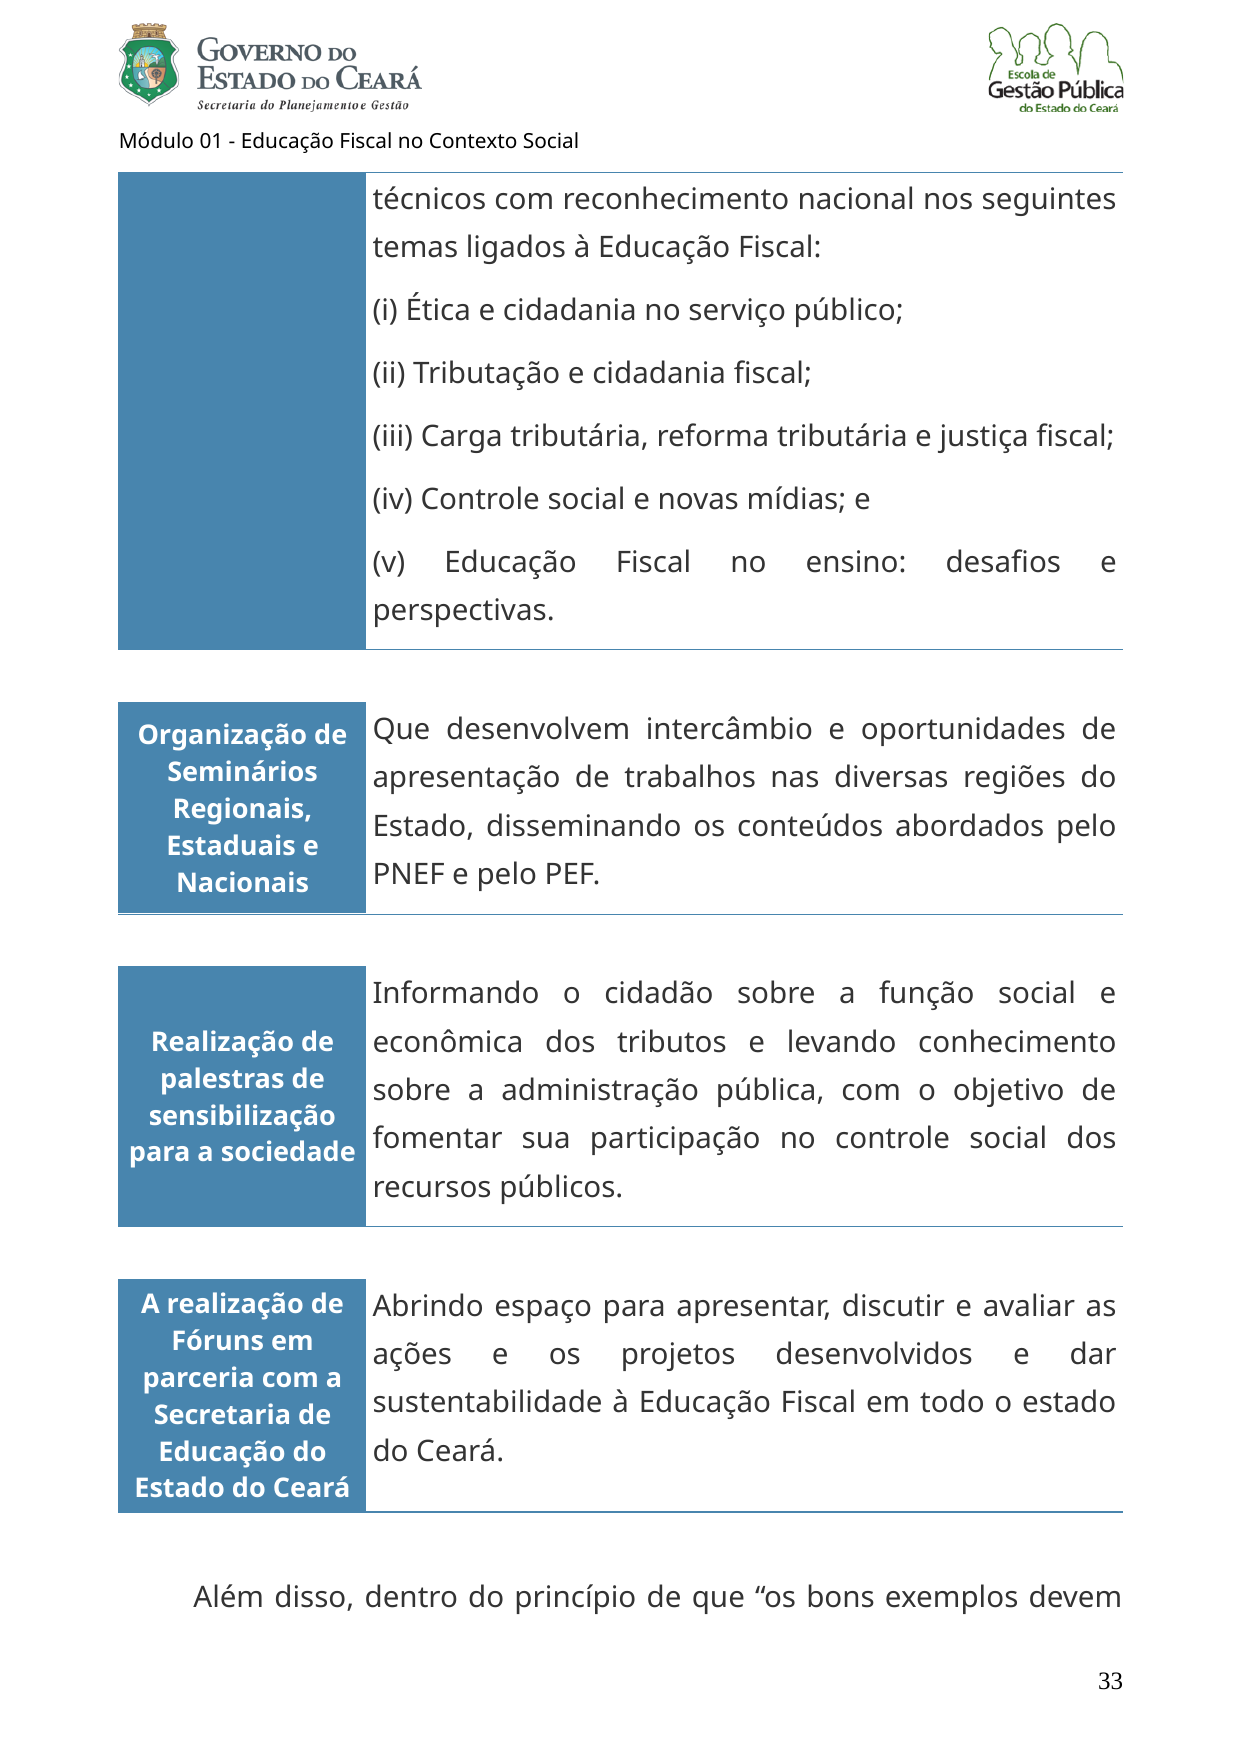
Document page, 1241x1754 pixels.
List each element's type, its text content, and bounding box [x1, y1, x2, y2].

table_cell [118, 650, 366, 702]
picture [118, 23, 1124, 112]
table_cell [118, 1227, 366, 1279]
table_cell Organização de Seminários Regionais, Estaduais e Nacionais [118, 702, 366, 913]
table_cell técnicos com reconhecimento nacional nos seguintes temas ligados à Educação Fiscal: (i) Ética e cidadania no serviço público; (ii) Tributação e cidadania fiscal; (iii) Carga tributária, reforma tributária e justiça fiscal; (iv) Controle social e novas mídias; e (v) Educação Fiscal no ensino: desafios e perspectivas. [366, 173, 1123, 649]
table_cell Abrindo espaço para apresentar, discutir e avaliar as ações e os projetos desenvolvidos e dar sustentabilidade à Educação Fiscal em todo o estado do Ceará. [366, 1279, 1123, 1511]
table_cell [366, 1227, 1123, 1279]
table_cell Que desenvolvem intercâmbio e oportunidades de apresentação de trabalhos nas diversas regiões do Estado, disseminando os conteúdos abordados pelo PNEF e pelo PEF. [366, 702, 1123, 913]
text Além disso, dentro do princípio de que “os bons exemplos devem [118, 1575, 1123, 1616]
table_cell [366, 915, 1123, 966]
table_cell Realização de palestras de sensibilização para a sociedade [118, 966, 366, 1226]
table_cell [118, 173, 366, 649]
table_cell [366, 650, 1123, 702]
table_cell A realização de Fóruns em parceria com a Secretaria de Educação do Estado do Ceará [118, 1279, 366, 1511]
table_cell Informando o cidadão sobre a função social e econômica dos tributos e levando conhecimento sobre a administração pública, com o objetivo de fomentar sua participação no controle social dos recursos públicos. [366, 966, 1123, 1226]
table_cell [118, 915, 366, 966]
